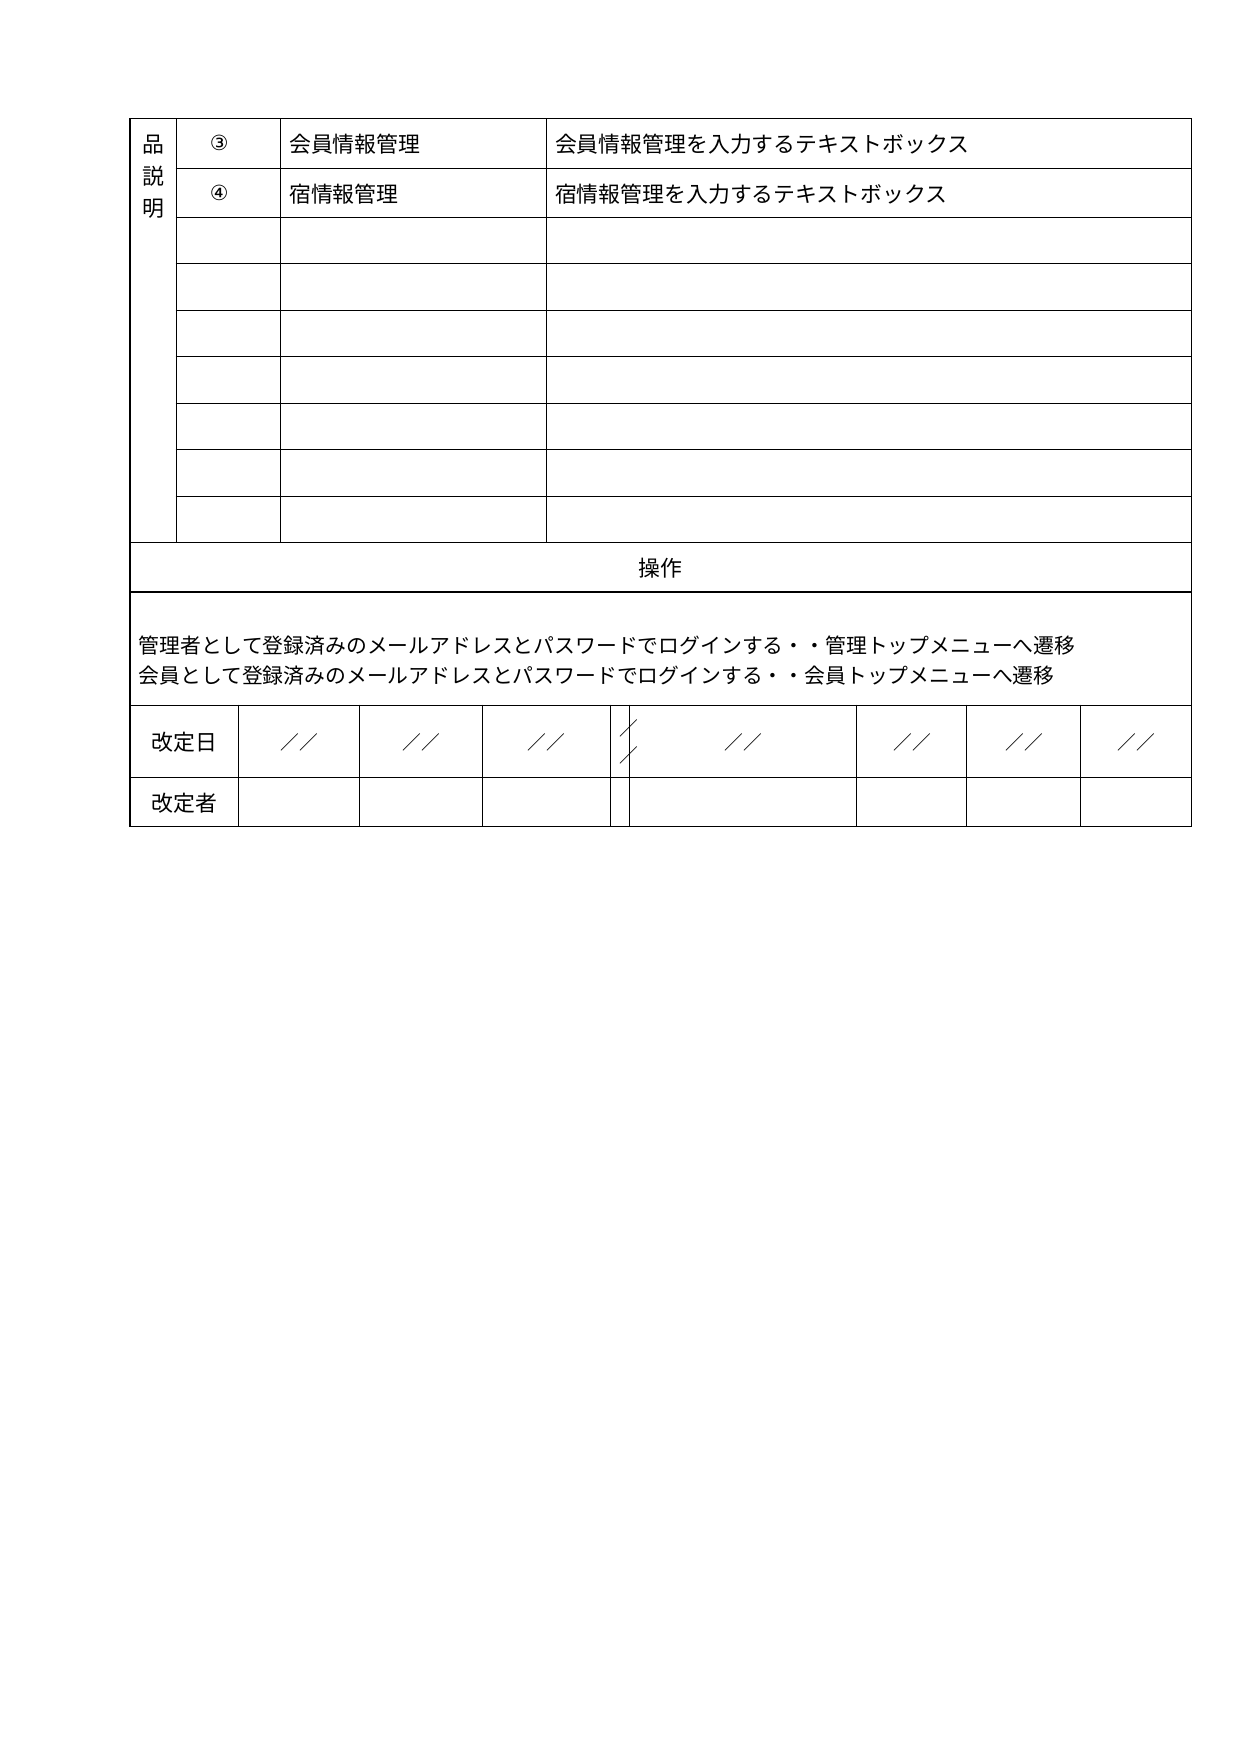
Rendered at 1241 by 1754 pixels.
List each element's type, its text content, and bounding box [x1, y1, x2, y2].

table_cell ／／ [483, 706, 610, 777]
table_cell [281, 497, 546, 542]
table_cell [360, 778, 482, 826]
table_cell 宿情報管理 [281, 169, 546, 217]
table_cell [967, 778, 1080, 826]
table_cell ／／ [611, 706, 629, 777]
table_cell [239, 778, 359, 826]
table_cell 会員情報管理を入力するテキストボックス [547, 119, 1191, 167]
table_cell [547, 311, 1191, 356]
table_cell [483, 778, 610, 826]
table_cell 操作 [131, 543, 1191, 591]
table_cell [281, 357, 546, 403]
table_cell [177, 497, 280, 542]
table_cell [177, 450, 280, 496]
table_cell [281, 218, 546, 263]
table_cell [547, 404, 1191, 449]
table_cell 管理者として登録済みのメールアドレスとパスワードでログインする・・管理トップメニューへ遷移 会員として登録済みのメールアドレスとパスワードでログインする・・会員トップメニューへ遷移 [131, 593, 1191, 704]
table_cell [1081, 778, 1191, 826]
table_cell [177, 311, 280, 356]
table_cell [611, 778, 629, 826]
table_cell [177, 169, 280, 217]
table_cell [177, 357, 280, 403]
table_cell ／／ [1081, 706, 1191, 777]
table_cell [281, 264, 546, 310]
table_cell [547, 218, 1191, 263]
table_cell [177, 404, 280, 449]
table_cell 改定者 [131, 778, 238, 826]
table_cell [177, 119, 280, 167]
table_cell ／／ [857, 706, 966, 777]
table_cell [281, 450, 546, 496]
table_cell 宿情報管理を入力するテキストボックス [547, 169, 1191, 217]
table_cell [547, 357, 1191, 403]
table_cell [547, 497, 1191, 542]
table_cell [177, 218, 280, 263]
table_cell [281, 311, 546, 356]
table_cell [177, 264, 280, 310]
table_cell 改定日 [131, 706, 238, 777]
table_cell ／／ [967, 706, 1080, 777]
table_cell [281, 404, 546, 449]
table_cell ／／ [630, 706, 856, 777]
table_cell [630, 778, 856, 826]
table_cell 品説明 [131, 119, 176, 542]
table_cell ／／ [239, 706, 359, 777]
table_cell [857, 778, 966, 826]
table_cell [547, 450, 1191, 496]
table_cell [547, 264, 1191, 310]
table_cell 会員情報管理 [281, 119, 546, 167]
table_cell ／／ [360, 706, 482, 777]
